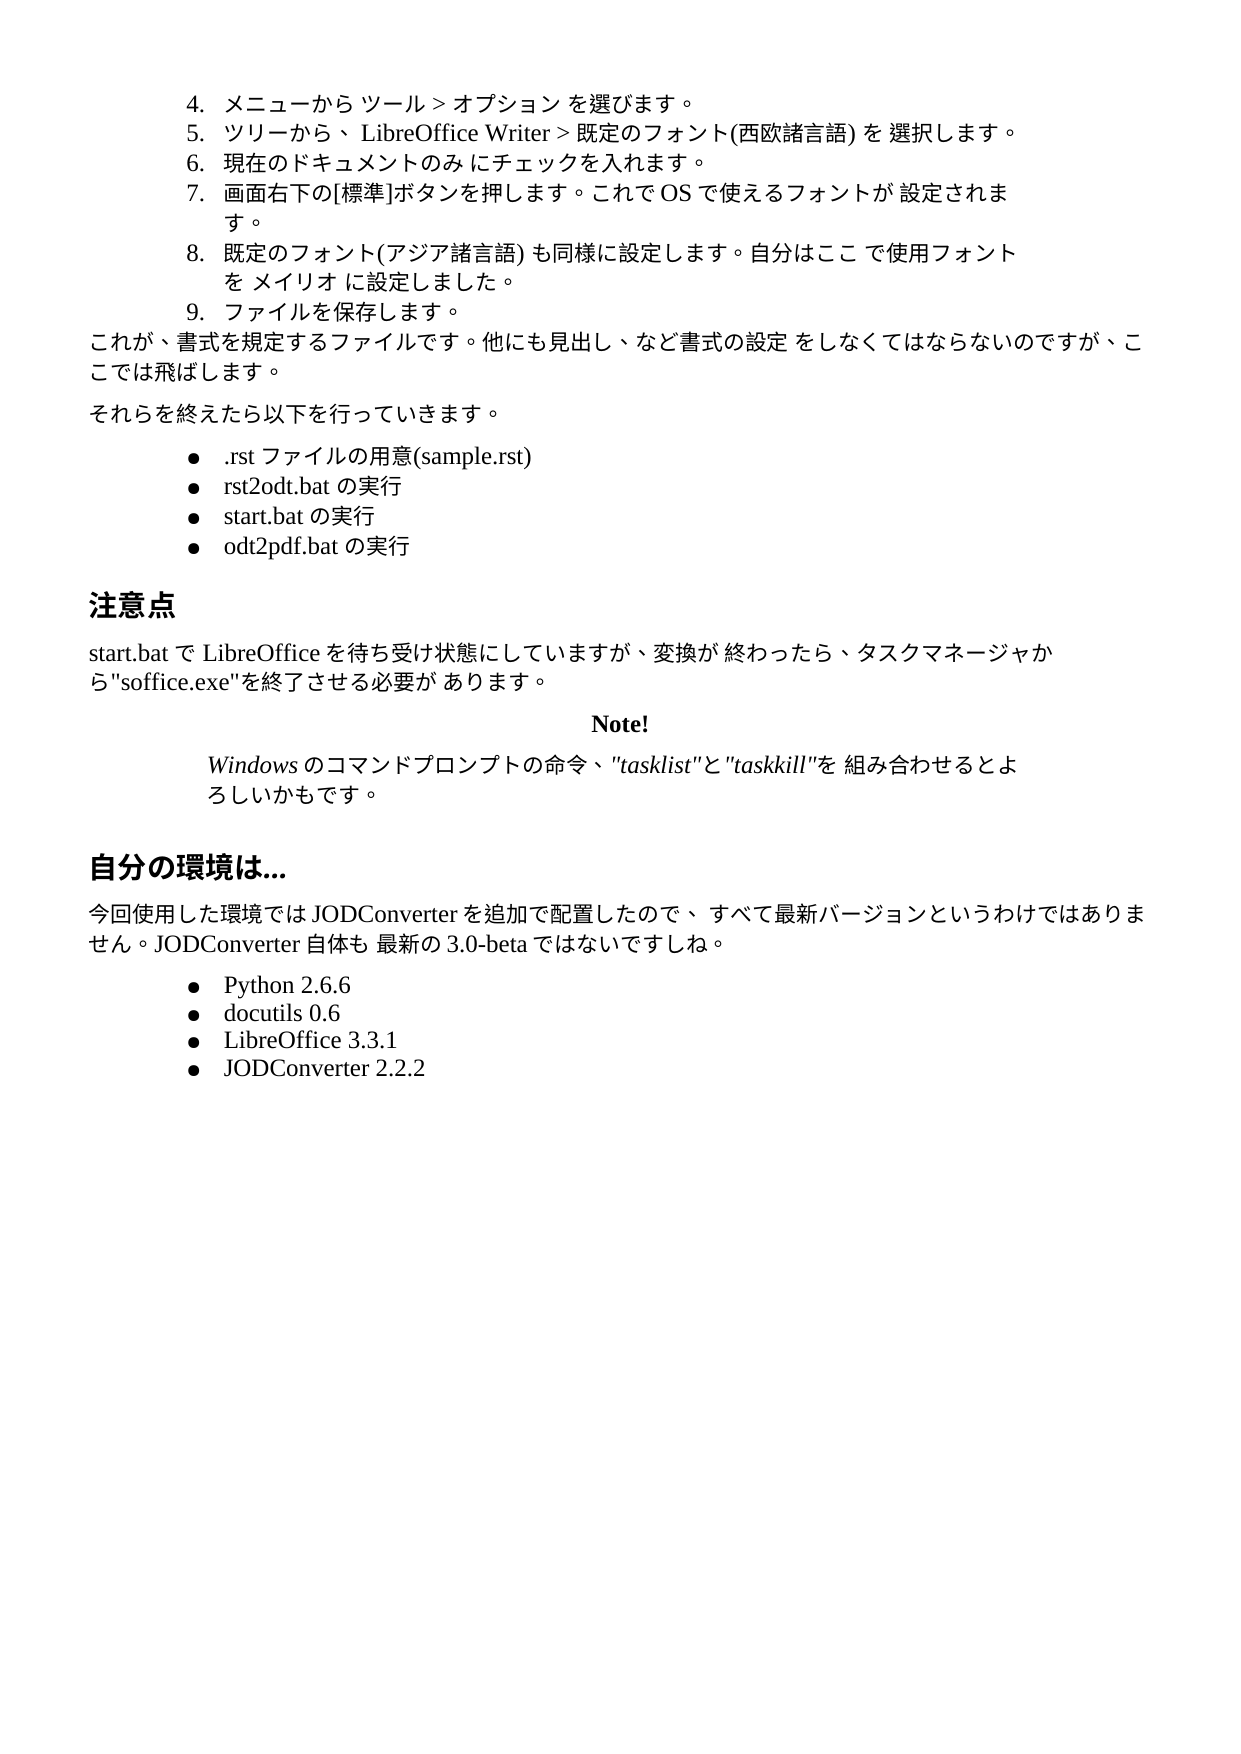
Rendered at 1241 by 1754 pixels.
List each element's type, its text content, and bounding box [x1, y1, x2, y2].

text start.bat で LibreOfficeを待ち受け状態にしていますが、変換が 終わったら、タスクマネージャから"soffice.exe"を終了させる必要が あります。 [88, 638, 1152, 697]
text これが、書式を規定するファイルです。他にも見出し、など書式の設定 をしなくてはならないのですが、ここでは飛ばします。 [88, 327, 1152, 386]
list start.bat の実行 [186, 501, 1032, 531]
list JODConverter 2.2.2 [186, 1054, 1032, 1082]
text それらを終えたら以下を行っていきます。 [88, 399, 1152, 429]
list 画面右下の[標準]ボタンを押します。これでOSで使えるフォントが 設定されます。 [186, 178, 1032, 237]
list ツリーから、 LibreOffice Writer > 既定のフォント(西欧諸言語) を 選択します。 [186, 118, 1032, 148]
subtitle 自分の環境は… [88, 847, 1152, 887]
text 今回使用した環境ではJODConverterを追加で配置したので、 すべて最新バージョンというわけではありません。JODConverter自体も 最新の3.0-betaではないですしね。 [88, 899, 1152, 959]
list LibreOffice 3.3.1 [186, 1027, 1032, 1054]
text Note! [88, 710, 1152, 737]
list odt2pdf.bat の実行 [186, 531, 1032, 560]
list メニューから ツール > オプション を選びます。 [186, 88, 1032, 118]
subtitle 注意点 [88, 585, 1152, 625]
list 既定のフォント(アジア諸言語) も同様に設定します。自分はここ で使用フォントを メイリオ に設定しました。 [186, 237, 1032, 297]
list ファイルを保存します。 [186, 297, 1032, 327]
list .rstファイルの用意(sample.rst) [186, 441, 1032, 471]
list Python 2.6.6 [186, 971, 1032, 999]
list docutils 0.6 [186, 999, 1032, 1027]
text Windowsのコマンドプロンプトの命令、"tasklist"と"taskkill"を 組み合わせるとよろしいかもです。 [207, 750, 1033, 809]
list rst2odt.bat の実行 [186, 471, 1032, 501]
list 現在のドキュメントのみ にチェックを入れます。 [186, 148, 1032, 178]
